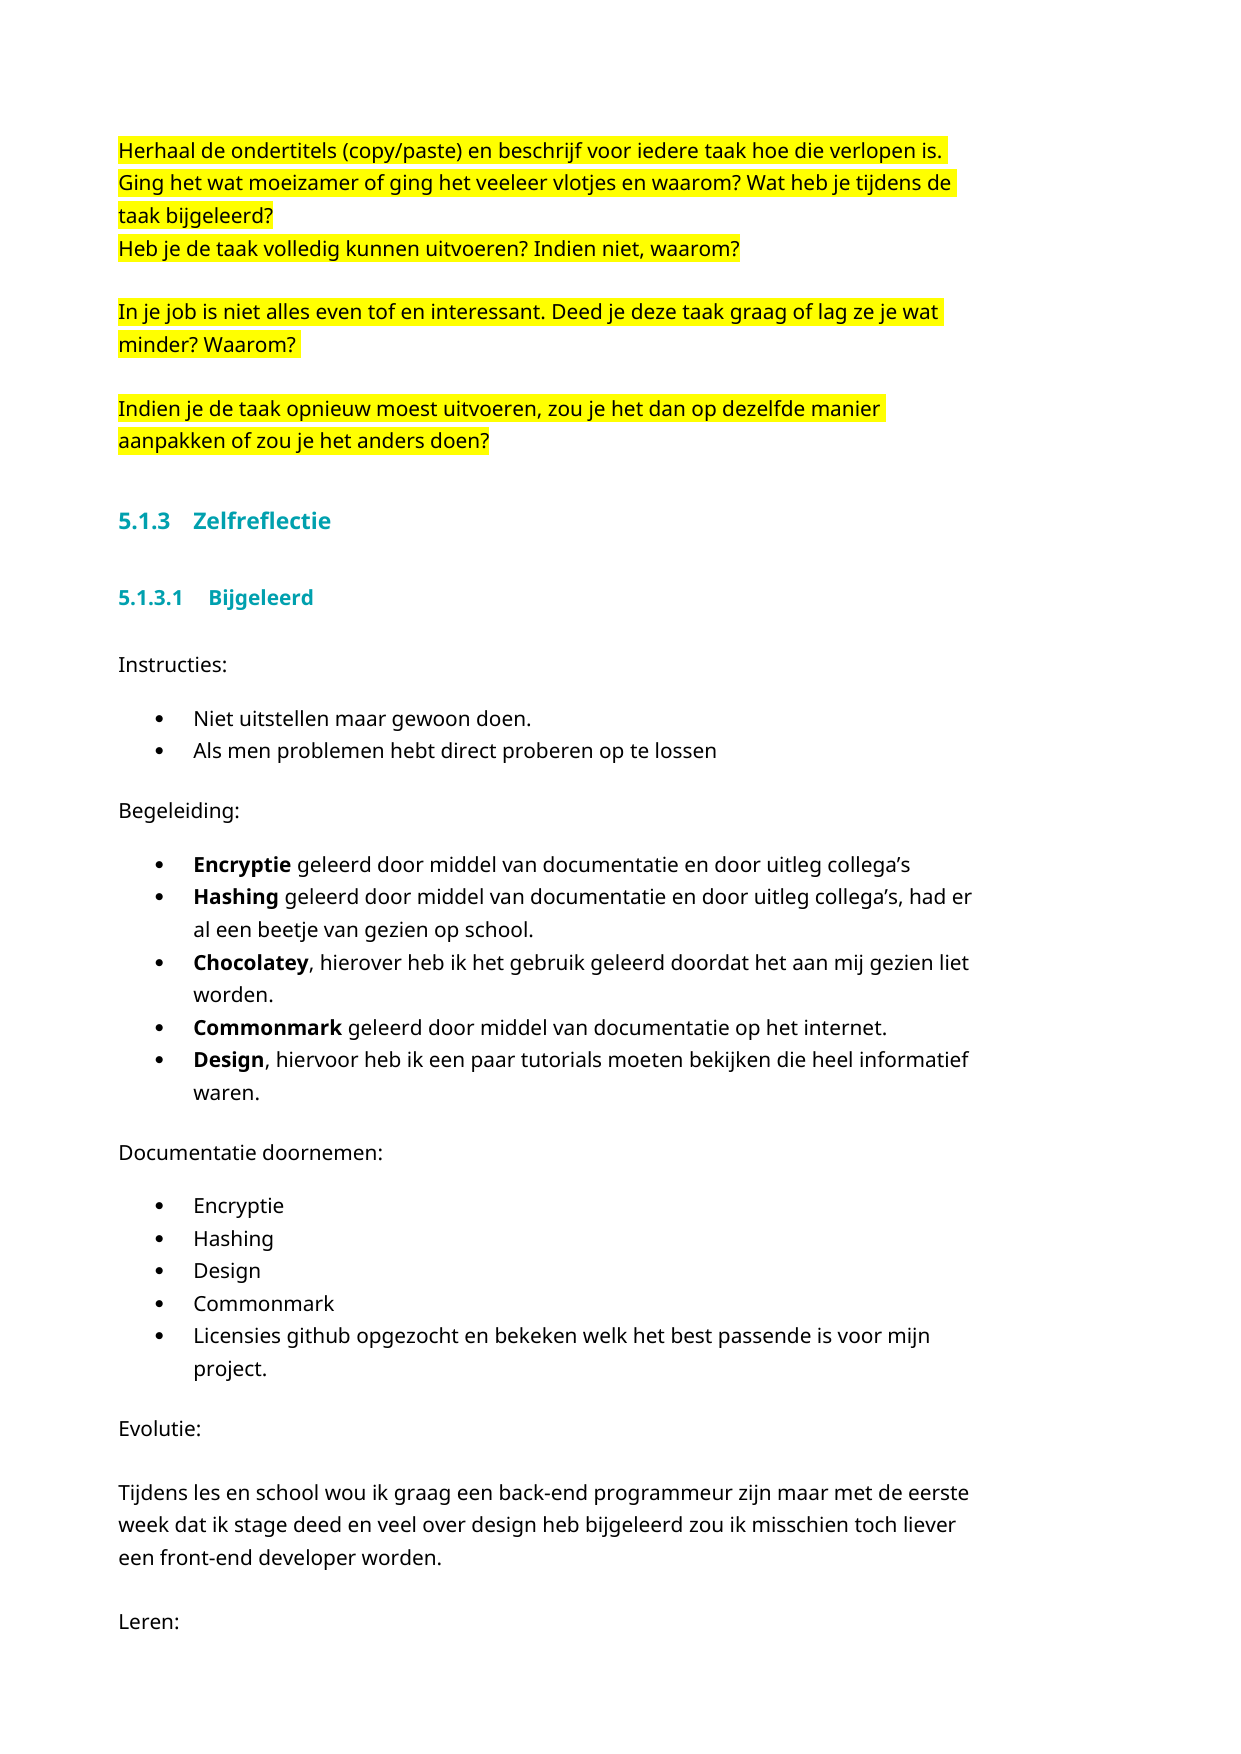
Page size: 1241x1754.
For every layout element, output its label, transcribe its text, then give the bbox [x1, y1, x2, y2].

list Design, hiervoor heb ik een paar tutorials moeten bekijken die heel informatief waren. [156, 1045, 992, 1106]
subtitle Bijgeleerd [118, 583, 992, 611]
text Evolutie: [118, 1414, 992, 1442]
text Indien je de taak opnieuw moest uitvoeren, zou je het dan op dezelfde manier aanpakken of zou je het anders doen? [118, 394, 992, 455]
list Niet uitstellen maar gewoon doen. [156, 704, 992, 732]
text Herhaal de ondertitels (copy/paste) en beschrijf voor iedere taak hoe die verlopen is. Ging het wat moeizamer of ging het veeleer vlotjes en waarom? Wat heb je tijdens de taak bijgeleerd? Heb je de taak volledig kunnen uitvoeren? Indien niet, waarom? [118, 136, 992, 262]
list Hashing [156, 1224, 992, 1252]
text In je job is niet alles even tof en interessant. Deed je deze taak graag of lag ze je wat minder? Waarom? [118, 297, 992, 358]
list Hashing geleerd door middel van documentatie en door uitleg collega’s, had er al een beetje van gezien op school. [156, 882, 992, 943]
text Leren: [118, 1607, 992, 1635]
list Encryptie geleerd door middel van documentatie en door uitleg collega’s [156, 850, 992, 878]
subtitle Zelfreflectie [118, 505, 992, 536]
list Encryptie [156, 1191, 992, 1219]
list Design [156, 1256, 992, 1285]
list Als men problemen hebt direct proberen op te lossen [156, 737, 992, 765]
list Licensies github opgezocht en bekeken welk het best passende is voor mijn project. [156, 1322, 992, 1383]
text Documentatie doornemen: [118, 1138, 992, 1166]
text Instructies: [118, 651, 992, 679]
list Commonmark geleerd door middel van documentatie op het internet. [156, 1013, 992, 1041]
text Begeleiding: [118, 796, 992, 825]
text Tijdens les en school wou ik graag een back-end programmeur zijn maar met de eerste week dat ik stage deed en veel over design heb bijgeleerd zou ik misschien toch liever een front-end developer worden. [118, 1478, 992, 1571]
list Chocolatey, hierover heb ik het gebruik geleerd doordat het aan mij gezien liet worden. [156, 948, 992, 1009]
list Commonmark [156, 1289, 992, 1317]
